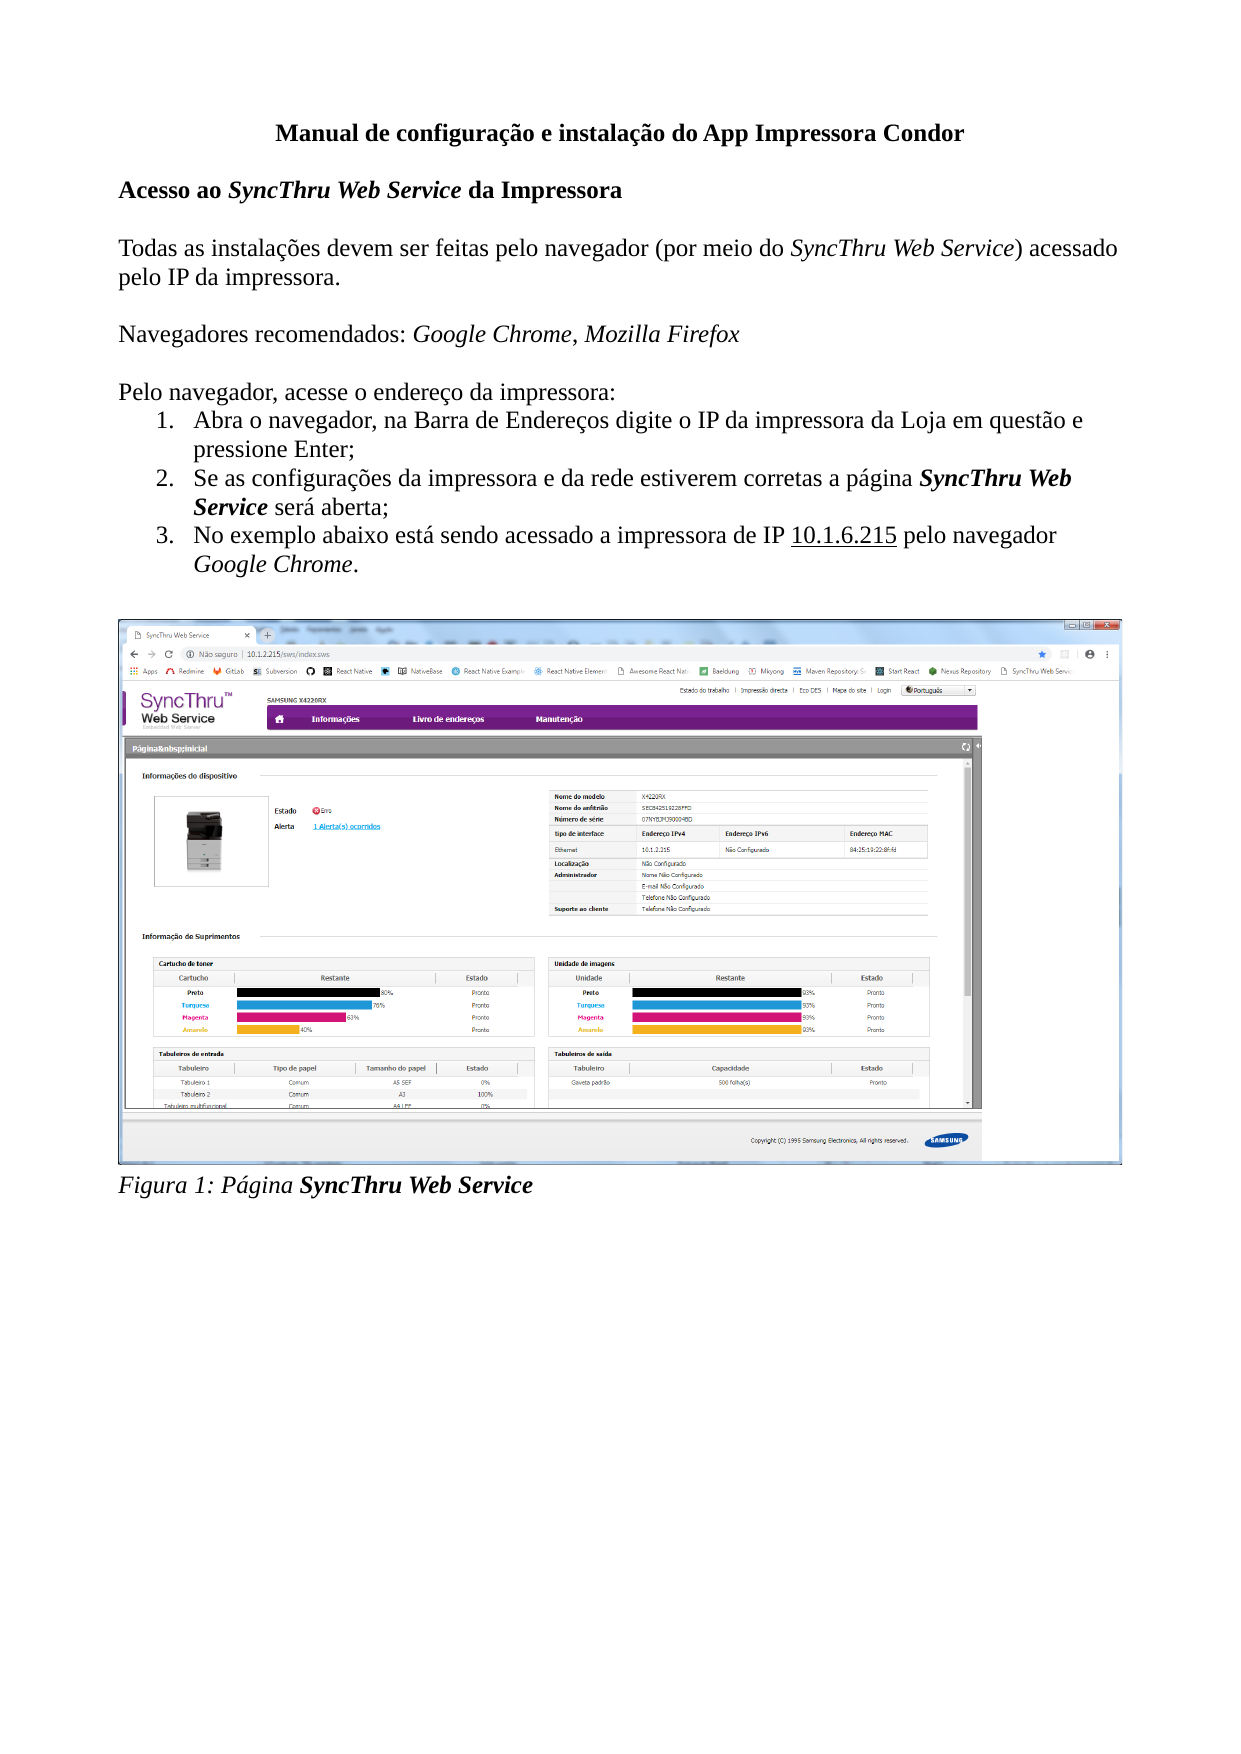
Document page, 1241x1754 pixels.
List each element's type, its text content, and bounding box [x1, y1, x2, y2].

list Abra o navegador, na Barra de Endereços digite o IP da impressora da Loja em questão e pressione Enter; [156, 406, 1122, 463]
text Todas as instalações devem ser feitas pelo navegador (por meio do SyncThru Web Service) acessado pelo IP da impressora. [118, 233, 1122, 291]
text Navegadores recomendados: Google Chrome, Mozilla Firefox [118, 319, 1122, 348]
list No exemplo abaixo está sendo acessado a impressora de IP 10.1.6.215 pelo navegador Google Chrome. [156, 521, 1122, 578]
list Se as configurações da impressora e da rede estiverem corretas a página SyncThru Web Service será aberta; [156, 463, 1122, 521]
text Pelo navegador, acesse o endereço da impressora: [118, 377, 1122, 406]
text Manual de configuração e instalação do App Impressora Condor [118, 118, 1122, 147]
text Figura 1: Página SyncThru Web Service [118, 1165, 1122, 1199]
text Acesso ao SyncThru Web Service da Impressora [118, 176, 1122, 204]
picture [118, 619, 1123, 1165]
